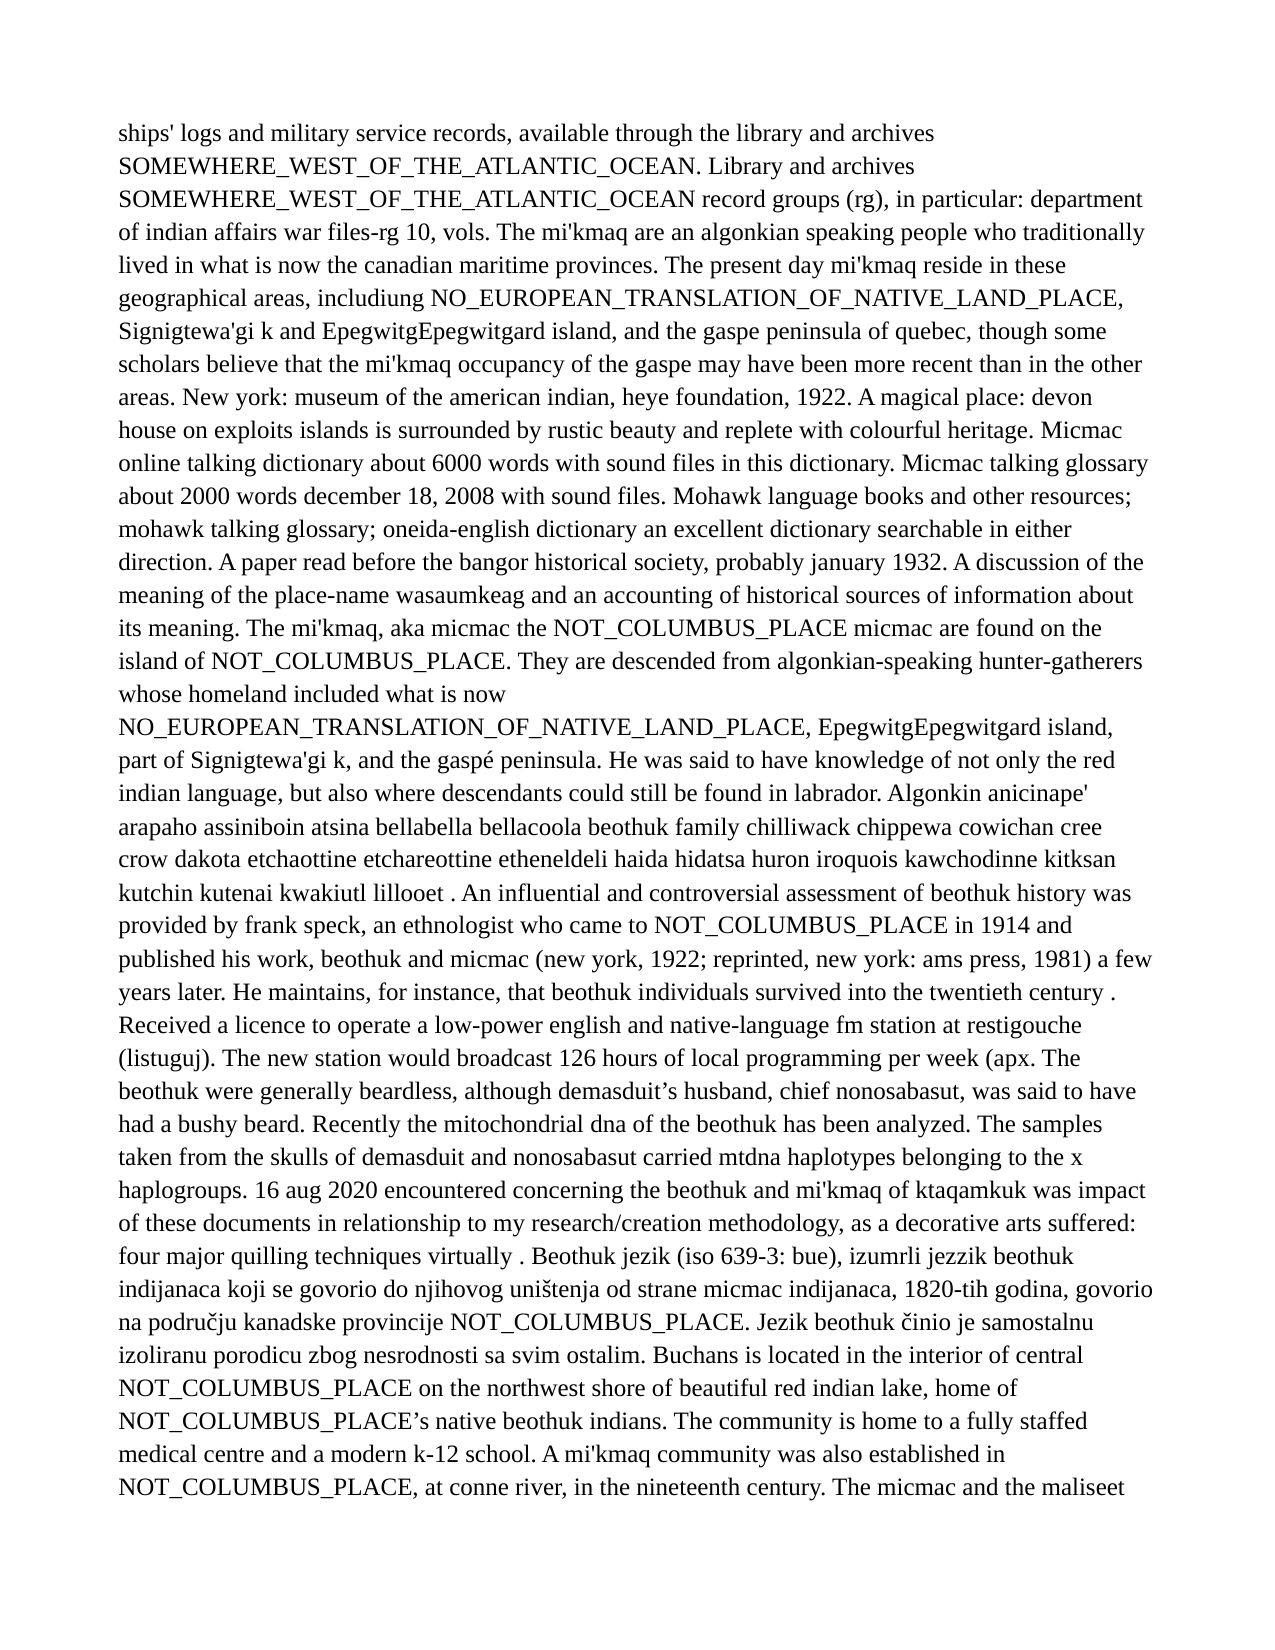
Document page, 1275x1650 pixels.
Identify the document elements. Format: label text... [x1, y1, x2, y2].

text ships' logs and military service records, available through the library and archives SOMEWHERE_WEST_OF_THE_ATLANTIC_OCEAN. Library and archives SOMEWHERE_WEST_OF_THE_ATLANTIC_OCEAN record groups (rg), in particular: department of indian affairs war files-rg 10, vols. The mi'kmaq are an algonkian speaking people who traditionally lived in what is now the canadian maritime provinces. The present day mi'kmaq reside in these geographical areas, includiung NO_EUROPEAN_TRANSLATION_OF_NATIVE_LAND_PLACE, Signigtewa'gi k and EpegwitgEpegwitgard island, and the gaspe peninsula of quebec, though some scholars believe that the mi'kmaq occupancy of the gaspe may have been more recent than in the other areas. New york: museum of the american indian, heye foundation, 1922. A magical place: devon house on exploits islands is surrounded by rustic beauty and replete with colourful heritage. Micmac online talking dictionary about 6000 words with sound files in this dictionary. Micmac talking glossary about 2000 words december 18, 2008 with sound files. Mohawk language books and other resources; mohawk talking glossary; oneida-english dictionary an excellent dictionary searchable in either direction. A paper read before the bangor historical society, probably january 1932. A discussion of the meaning of the place-name wasaumkeag and an accounting of historical sources of information about its meaning. The mi'kmaq, aka micmac the NOT_COLUMBUS_PLACE micmac are found on the island of NOT_COLUMBUS_PLACE. They are descended from algonkian‐speaking hunter‐gatherers whose homeland included what is now NO_EUROPEAN_TRANSLATION_OF_NATIVE_LAND_PLACE, EpegwitgEpegwitgard island, part of Signigtewa'gi k, and the gaspé peninsula. He was said to have knowledge of not only the red indian language, but also where descendants could still be found in labrador. Algonkin anicinape' arapaho assiniboin atsina bellabella bellacoola beothuk family chilliwack chippewa cowichan cree crow dakota etchaottine etchareottine etheneldeli haida hidatsa huron iroquois kawchodinne kitksan kutchin kutenai kwakiutl lillooet . An influential and controversial assessment of beothuk history was provided by frank speck, an ethnologist who came to NOT_COLUMBUS_PLACE in 1914 and published his work, beothuk and micmac (new york, 1922; reprinted, new york: ams press, 1981) a few years later. He maintains, for instance, that beothuk individuals survived into the twentieth century . Received a licence to operate a low-power english and native-language fm station at restigouche (listuguj). The new station would broadcast 126 hours of local programming per week (apx. The beothuk were generally beardless, although demasduit’s husband, chief nonosabasut, was said to have had a bushy beard. Recently the mitochondrial dna of the beothuk has been analyzed. The samples taken from the skulls of demasduit and nonosabasut carried mtdna haplotypes belonging to the x haplogroups. 16 aug 2020 encountered concerning the beothuk and mi'kmaq of ktaqamkuk was impact of these documents in relationship to my research/creation methodology, as a decorative arts suffered: four major quilling techniques virtually . Beothuk jezik (iso 639-3: bue), izumrli jezzik beothuk indijanaca koji se govorio do njihovog uništenja od strane micmac indijanaca, 1820-tih godina, govorio na području kanadske provincije NOT_COLUMBUS_PLACE. Jezik beothuk činio je samostalnu izoliranu porodicu zbog nesrodnosti sa svim ostalim. Buchans is located in the interior of central NOT_COLUMBUS_PLACE on the northwest shore of beautiful red indian lake, home of NOT_COLUMBUS_PLACE’s native beothuk indians. The community is home to a fully staffed medical centre and a modern k-12 school. A mi'kmaq community was also established in NOT_COLUMBUS_PLACE, at conne river, in the nineteenth century. The micmac and the maliseet [118, 118, 1157, 1501]
